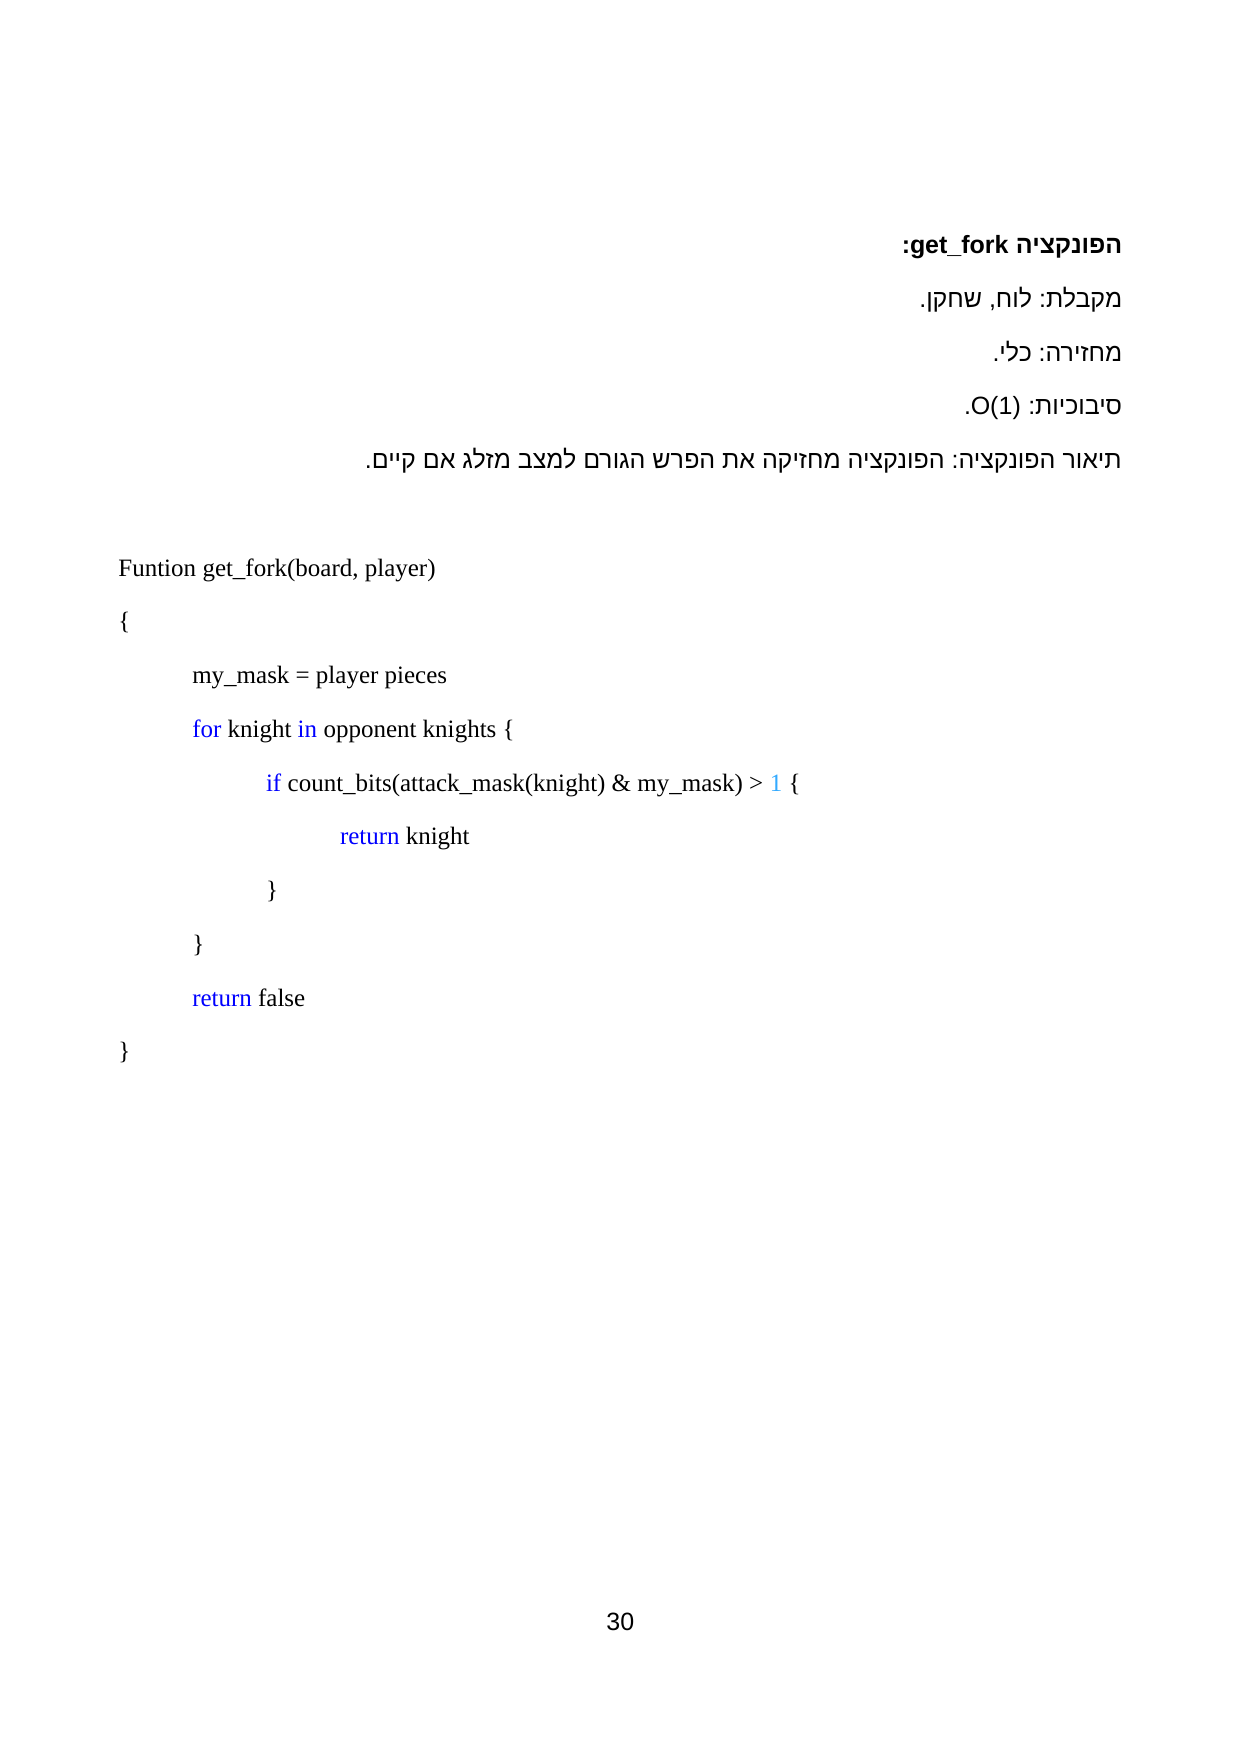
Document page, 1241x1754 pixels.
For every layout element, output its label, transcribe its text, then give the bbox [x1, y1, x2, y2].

text if count_bits(attack_mask(knight) & my_mask) > 1 { [118, 768, 1122, 796]
text my_mask = player pieces [118, 660, 1122, 689]
text return knight [118, 821, 1122, 850]
text תיאור הפונקציה: הפונקציה מחזיקה את הפרש הגורם למצב מזלג אם קיים. [118, 445, 1122, 474]
text } [118, 929, 1122, 958]
text סיבוכיות: O(1). [118, 391, 1122, 420]
text } [118, 1036, 1122, 1065]
text מקבלת: לוח, שחקן. [118, 284, 1122, 313]
text Funtion get_fork(board, player) [118, 553, 1122, 581]
text הפונקציה get_fork: [118, 230, 1122, 259]
text for knight in opponent knights { [118, 714, 1122, 743]
text return false [118, 983, 1122, 1011]
text מחזירה: כלי. [118, 338, 1122, 366]
text { [118, 606, 1122, 635]
text } [118, 875, 1122, 904]
